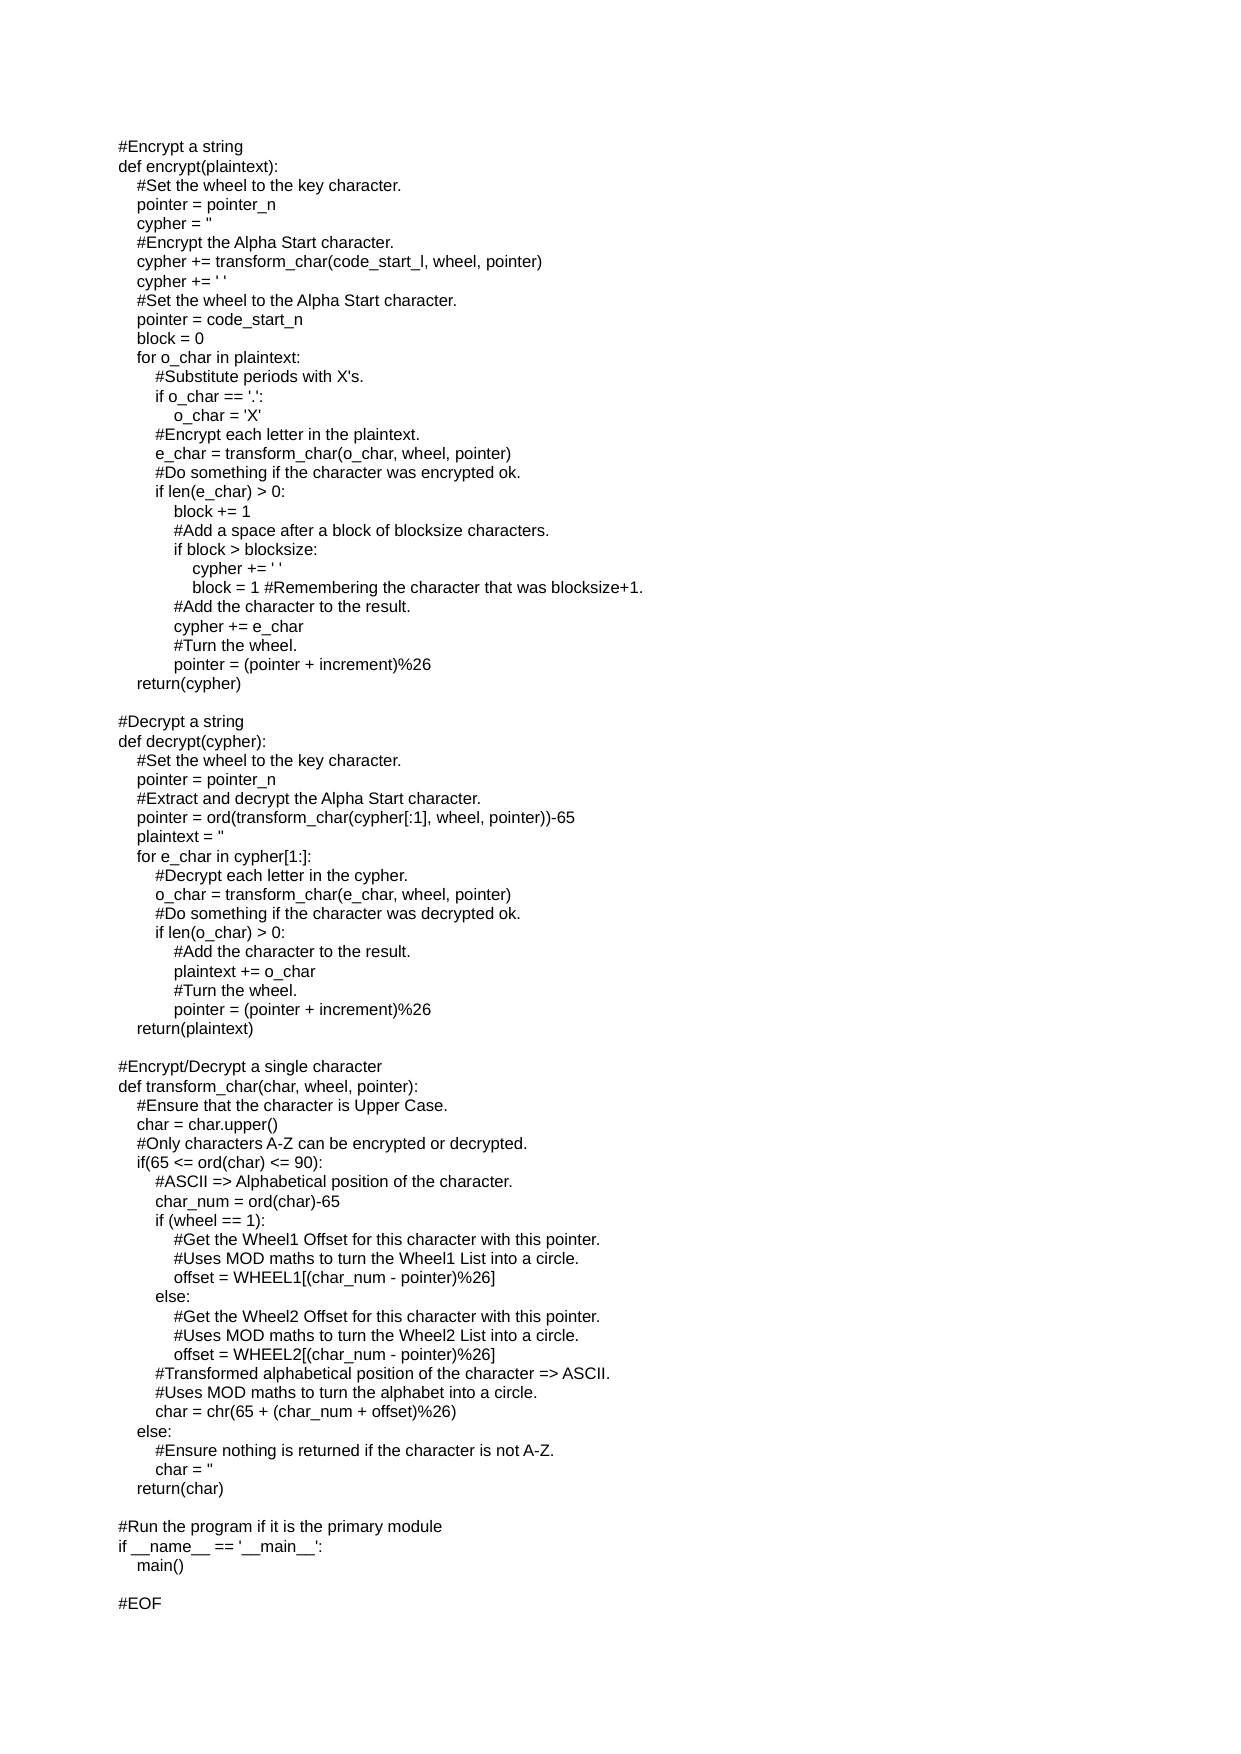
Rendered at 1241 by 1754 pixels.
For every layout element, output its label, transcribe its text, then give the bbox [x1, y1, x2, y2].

text #Turn the wheel. [118, 981, 1122, 1000]
text offset = WHEEL1[(char_num - pointer)%26] [118, 1268, 1122, 1287]
text #Do something if the character was decrypted ok. [118, 904, 1122, 923]
text #Extract and decrypt the Alpha Start character. [118, 789, 1122, 808]
text #Encrypt each letter in the plaintext. [118, 425, 1122, 444]
text pointer = ord(transform_char(cypher[:1], wheel, pointer))-65 [118, 808, 1122, 827]
text for o_char in plaintext: [118, 348, 1122, 367]
text return(plaintext) [118, 1019, 1122, 1038]
text #Decrypt a string [118, 712, 1122, 731]
text return(char) [118, 1479, 1122, 1498]
text #Get the Wheel2 Offset for this character with this pointer. [118, 1306, 1122, 1326]
text if len(o_char) > 0: [118, 923, 1122, 942]
text if(65 <= ord(char) <= 90): [118, 1153, 1122, 1172]
text main() [118, 1556, 1122, 1575]
text #Uses MOD maths to turn the Wheel1 List into a circle. [118, 1249, 1122, 1268]
text #Encrypt a string [118, 137, 1122, 156]
text #Substitute periods with X's. [118, 367, 1122, 386]
text if o_char == '.': [118, 386, 1122, 406]
text #Transformed alphabetical position of the character => ASCII. [118, 1364, 1122, 1383]
text #Encrypt/Decrypt a single character [118, 1057, 1122, 1076]
text #Encrypt the Alpha Start character. [118, 233, 1122, 252]
text #Do something if the character was encrypted ok. [118, 463, 1122, 482]
text cypher = '' [118, 214, 1122, 233]
text pointer = (pointer + increment)%26 [118, 1000, 1122, 1019]
text plaintext = '' [118, 827, 1122, 846]
text offset = WHEEL2[(char_num - pointer)%26] [118, 1345, 1122, 1364]
text block = 1 #Remembering the character that was blocksize+1. [118, 578, 1122, 597]
text cypher += transform_char(code_start_l, wheel, pointer) [118, 252, 1122, 271]
text #Set the wheel to the key character. [118, 751, 1122, 770]
text block = 0 [118, 329, 1122, 348]
text #ASCII => Alphabetical position of the character. [118, 1172, 1122, 1191]
text #Only characters A-Z can be encrypted or decrypted. [118, 1134, 1122, 1153]
text #Ensure that the character is Upper Case. [118, 1096, 1122, 1115]
text def transform_char(char, wheel, pointer): [118, 1076, 1122, 1096]
text def encrypt(plaintext): [118, 156, 1122, 176]
text #Run the program if it is the primary module [118, 1517, 1122, 1536]
text #Turn the wheel. [118, 636, 1122, 655]
text def decrypt(cypher): [118, 731, 1122, 751]
text for e_char in cypher[1:]: [118, 846, 1122, 866]
text char_num = ord(char)-65 [118, 1191, 1122, 1211]
text char = chr(65 + (char_num + offset)%26) [118, 1402, 1122, 1421]
text o_char = 'X' [118, 406, 1122, 425]
text else: [118, 1421, 1122, 1441]
text #Set the wheel to the Alpha Start character. [118, 291, 1122, 310]
text if block > blocksize: [118, 540, 1122, 559]
text char = char.upper() [118, 1115, 1122, 1134]
text return(cypher) [118, 674, 1122, 693]
text cypher += ' ' [118, 559, 1122, 578]
text if (wheel == 1): [118, 1211, 1122, 1230]
text #Add a space after a block of blocksize characters. [118, 521, 1122, 540]
text #Ensure nothing is returned if the character is not A-Z. [118, 1441, 1122, 1460]
text block += 1 [118, 501, 1122, 521]
text else: [118, 1287, 1122, 1306]
text pointer = (pointer + increment)%26 [118, 655, 1122, 674]
text pointer = code_start_n [118, 310, 1122, 329]
text pointer = pointer_n [118, 770, 1122, 789]
text #Uses MOD maths to turn the alphabet into a circle. [118, 1383, 1122, 1402]
text #Add the character to the result. [118, 942, 1122, 961]
text if __name__ == '__main__': [118, 1536, 1122, 1556]
text o_char = transform_char(e_char, wheel, pointer) [118, 885, 1122, 904]
text plaintext += o_char [118, 961, 1122, 981]
text if len(e_char) > 0: [118, 482, 1122, 501]
text pointer = pointer_n [118, 195, 1122, 214]
text #Uses MOD maths to turn the Wheel2 List into a circle. [118, 1326, 1122, 1345]
text cypher += ' ' [118, 271, 1122, 291]
text #Decrypt each letter in the cypher. [118, 866, 1122, 885]
text #Add the character to the result. [118, 597, 1122, 616]
text e_char = transform_char(o_char, wheel, pointer) [118, 444, 1122, 463]
text #Get the Wheel1 Offset for this character with this pointer. [118, 1230, 1122, 1249]
text #Set the wheel to the key character. [118, 176, 1122, 195]
text #EOF [118, 1594, 1122, 1613]
text cypher += e_char [118, 616, 1122, 636]
text char = '' [118, 1460, 1122, 1479]
